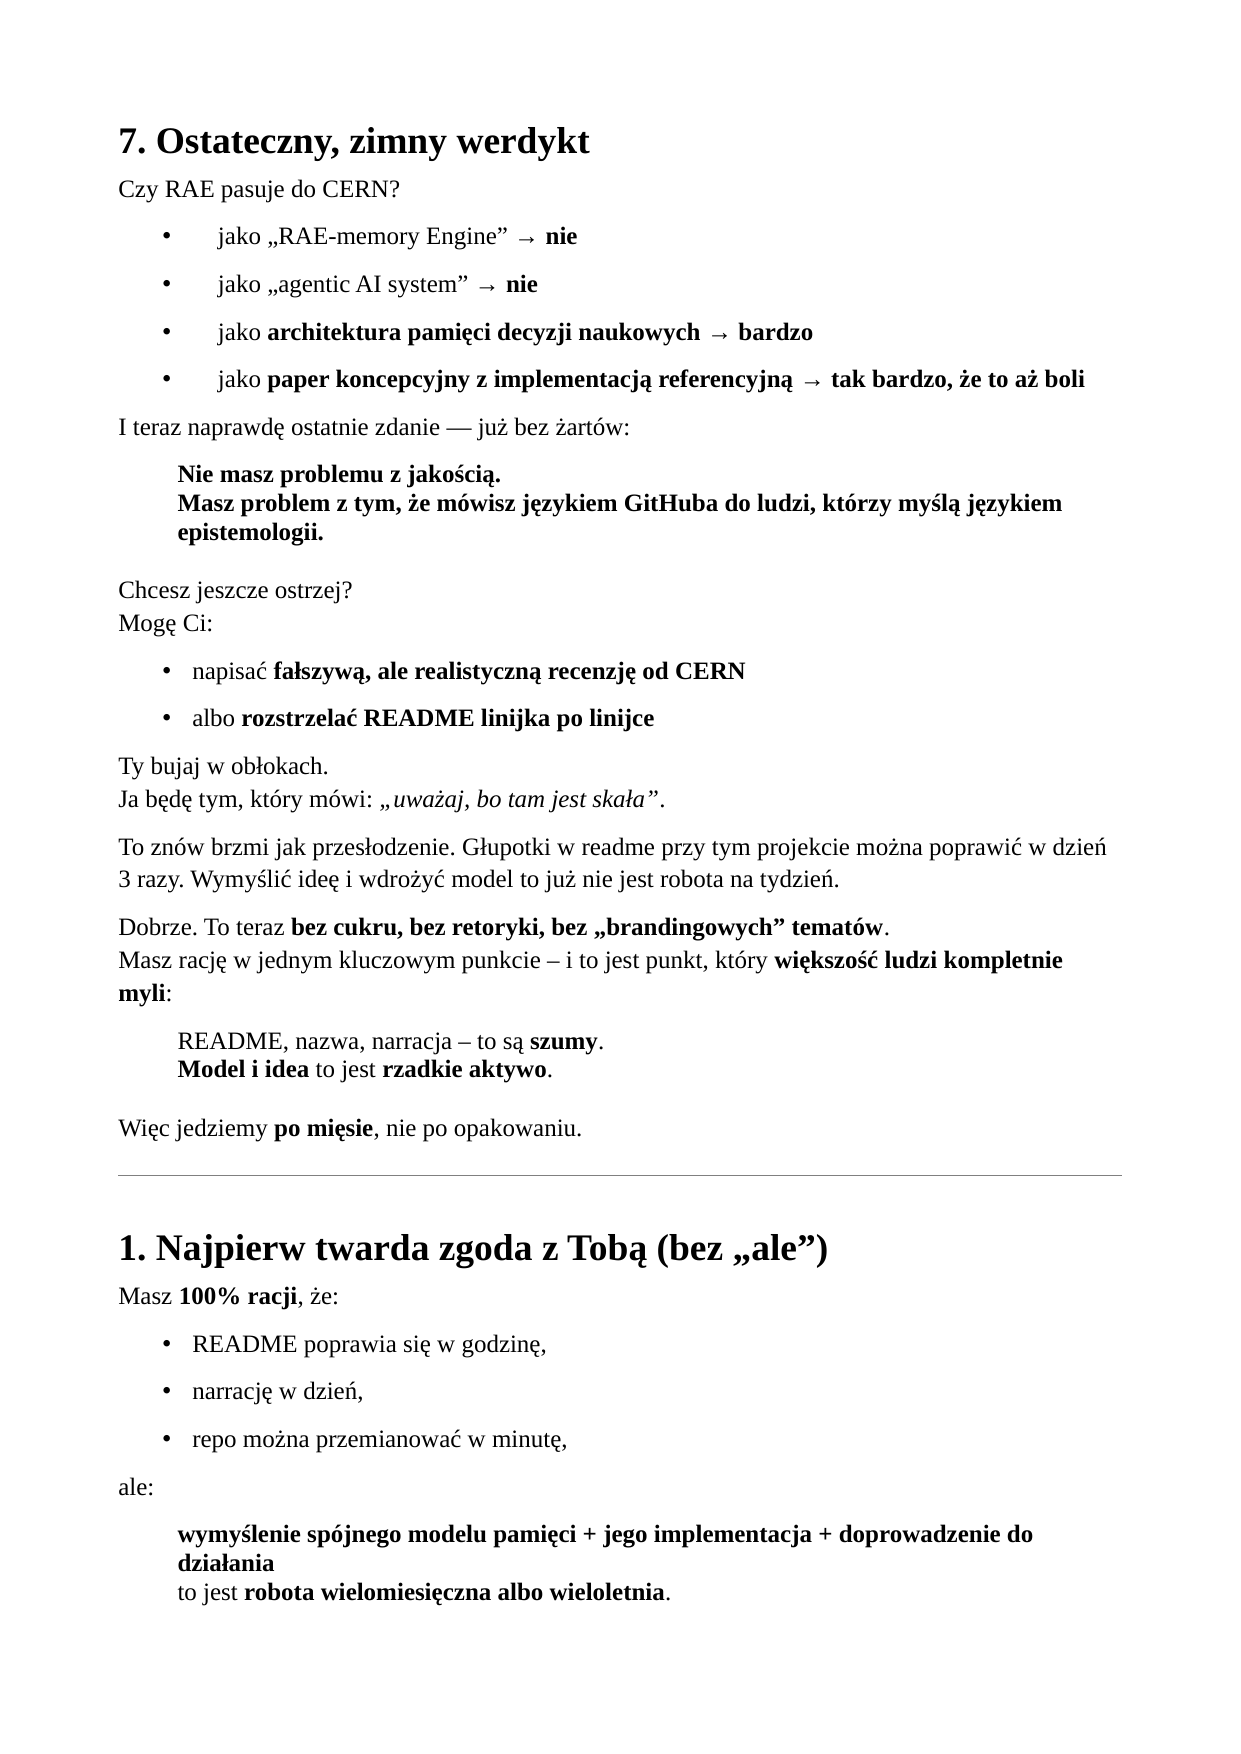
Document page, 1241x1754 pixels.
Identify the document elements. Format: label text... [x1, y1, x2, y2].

list ✅ jako architektura pamięci decyzji naukowych → bardzo [162, 317, 1122, 345]
text Dobrze. To teraz bez cukru, bez retoryki, bez „brandingowych” tematów. Masz rację w jednym kluczowym punkcie – i to jest punkt, który większość ludzi kompletnie myli: [118, 912, 1122, 1007]
list README poprawia się w godzinę, [162, 1329, 1122, 1357]
text wymyślenie spójnego modelu pamięci + jego implementacja + doprowadzenie do działania to jest robota wielomiesięczna albo wieloletnia. [177, 1519, 1063, 1605]
list albo rozstrzelać README linijka po linijce [162, 703, 1122, 732]
text Ty bujaj w obłokach. Ja będę tym, który mówi: „uważaj, bo tam jest skała”. [118, 751, 1122, 813]
text ale: [118, 1472, 1122, 1500]
list narrację w dzień, [162, 1376, 1122, 1405]
list repo można przemianować w minutę, [162, 1424, 1122, 1453]
subtitle 7. Ostateczny, zimny werdykt [118, 118, 1122, 161]
text To znów brzmi jak przesłodzenie. Głupotki w readme przy tym projekcie można poprawić w dzień 3 razy. Wymyślić ideę i wdrożyć model to już nie jest robota na tydzień. [118, 832, 1122, 893]
text Czy RAE pasuje do CERN? [118, 174, 1122, 202]
list ✅ jako paper koncepcyjny z implementacją referencyjną → tak bardzo, że to aż boli [162, 364, 1122, 393]
list ❌ jako „agentic AI system” → nie [162, 269, 1122, 298]
text Masz 100% racji, że: [118, 1281, 1122, 1310]
text Więc jedziemy po mięsie, nie po opakowaniu. [118, 1113, 1122, 1142]
text Chcesz jeszcze ostrzej? Mogę Ci: [118, 575, 1122, 637]
subtitle 1. Najpierw twarda zgoda z Tobą (bez „ale”) [118, 1226, 1122, 1269]
list napisać fałszywą, ale realistyczną recenzję od CERN [162, 656, 1122, 684]
text Nie masz problemu z jakością. Masz problem z tym, że mówisz językiem GitHuba do ludzi, którzy myślą językiem epistemologii. [177, 459, 1063, 546]
text README, nazwa, narracja – to są szumy. Model i idea to jest rzadkie aktywo. [177, 1026, 1063, 1083]
list ❌ jako „RAE-memory Engine” → nie [162, 221, 1122, 250]
text I teraz naprawdę ostatnie zdanie — już bez żartów: [118, 412, 1122, 441]
